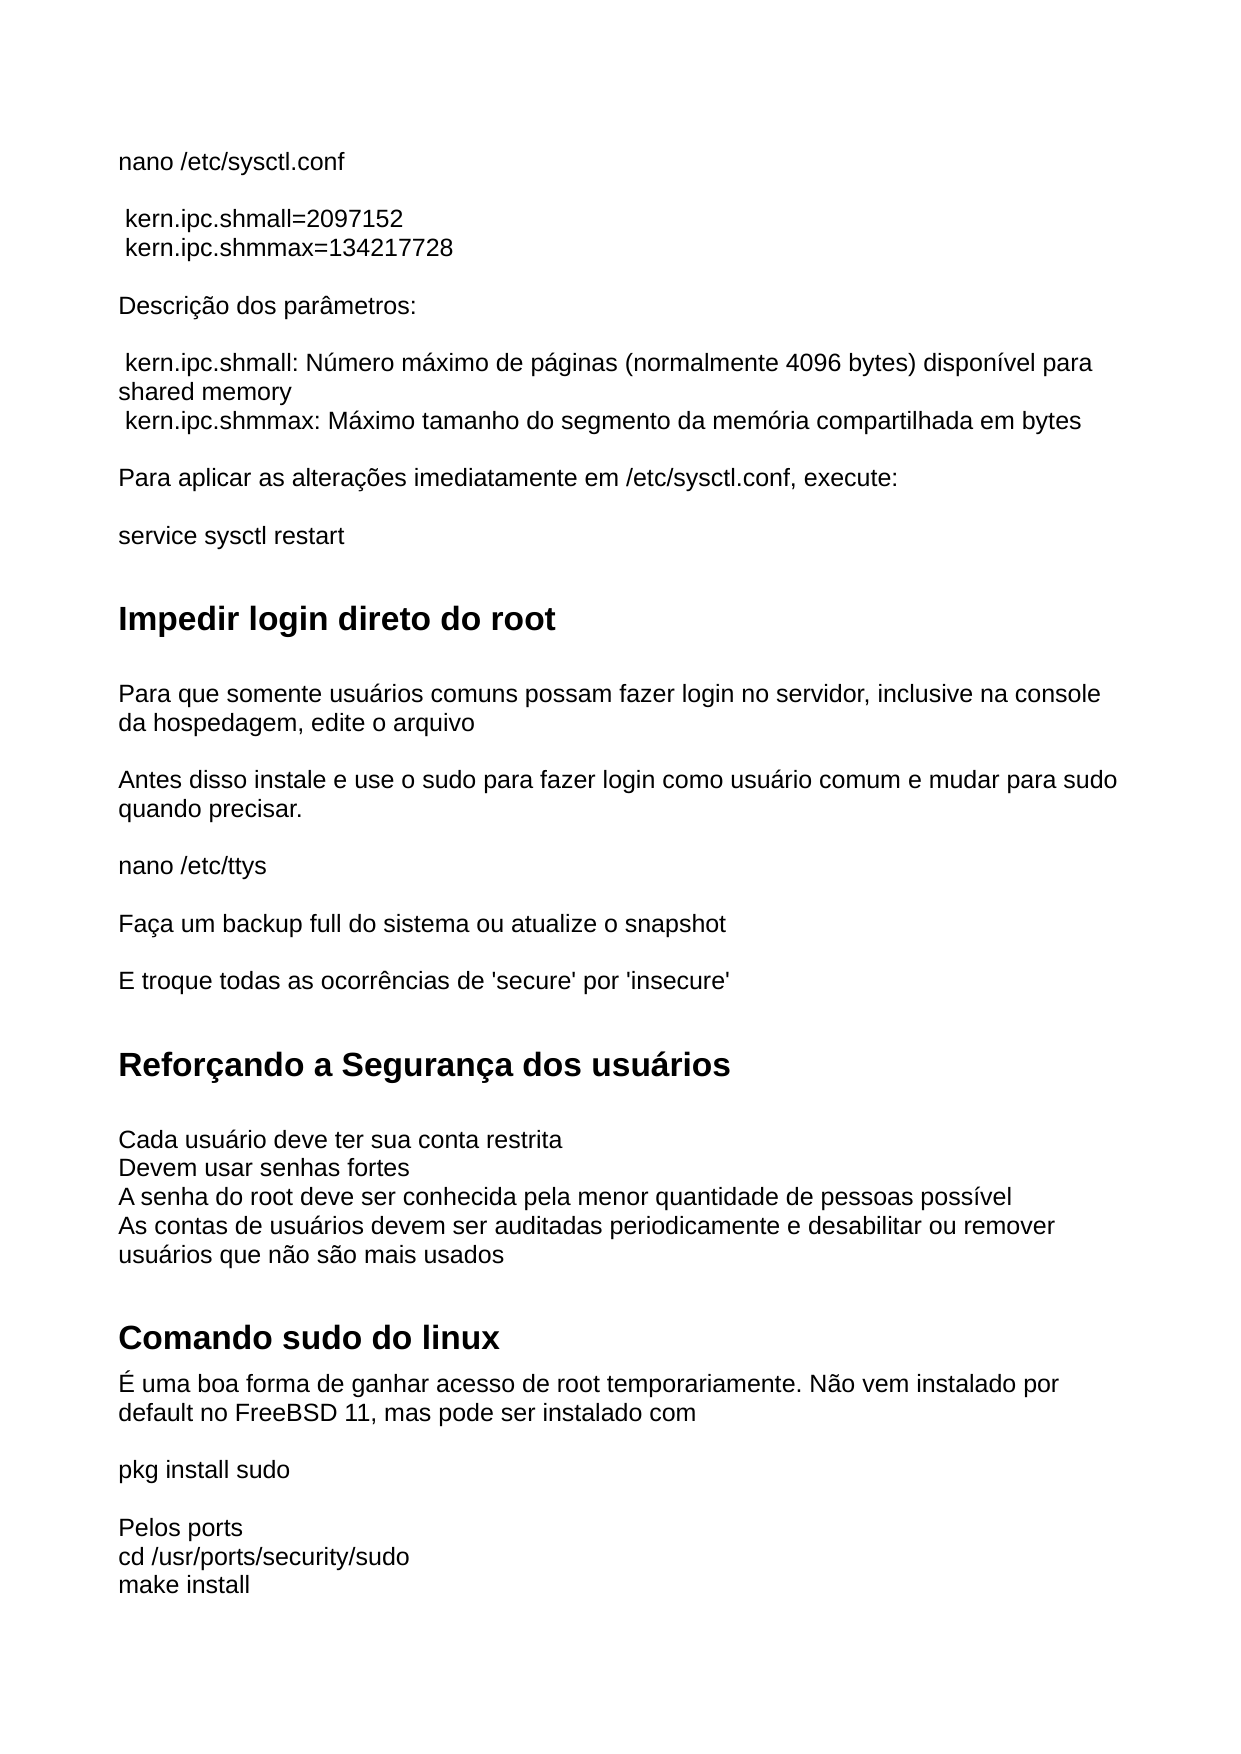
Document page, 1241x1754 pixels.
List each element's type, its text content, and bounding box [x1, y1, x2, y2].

text cd /usr/ports/security/sudo [118, 1542, 1122, 1570]
text A senha do root deve ser conhecida pela menor quantidade de pessoas possível [118, 1182, 1122, 1211]
text nano /etc/ttys [118, 851, 1122, 880]
text É uma boa forma de ganhar acesso de root temporariamente. Não vem instalado por default no FreeBSD 11, mas pode ser instalado com [118, 1369, 1122, 1427]
text Descrição dos parâmetros: [118, 291, 1122, 319]
subtitle Reforçando a Segurança dos usuários [118, 1045, 1122, 1083]
text kern.ipc.shmmax: Máximo tamanho do segmento da memória compartilhada em bytes [118, 406, 1122, 434]
text Faça um backup full do sistema ou atualize o snapshot [118, 909, 1122, 938]
text Cada usuário deve ter sua conta restrita [118, 1124, 1122, 1153]
text Antes disso instale e use o sudo para fazer login como usuário comum e mudar para sudo quando precisar. [118, 765, 1122, 823]
text Para que somente usuários comuns possam fazer login no servidor, inclusive na console da hospedagem, edite o arquivo [118, 679, 1122, 736]
text As contas de usuários devem ser auditadas periodicamente e desabilitar ou remover usuários que não são mais usados [118, 1211, 1122, 1268]
text Para aplicar as alterações imediatamente em /etc/sysctl.conf, execute: [118, 463, 1122, 492]
text pkg install sudo [118, 1455, 1122, 1484]
text service sysctl restart [118, 521, 1122, 549]
text kern.ipc.shmall: Número máximo de páginas (normalmente 4096 bytes) disponível para shared memory [118, 348, 1122, 406]
text Pelos ports [118, 1513, 1122, 1542]
text nano /etc/sysctl.conf [118, 147, 1122, 176]
text kern.ipc.shmall=2097152 [118, 204, 1122, 233]
subtitle Comando sudo do linux [118, 1318, 1122, 1357]
text E troque todas as ocorrências de 'secure' por 'insecure' [118, 966, 1122, 995]
subtitle Impedir login direto do root [118, 599, 1122, 638]
text kern.ipc.shmmax=134217728 [118, 233, 1122, 262]
text make install [118, 1570, 1122, 1599]
text Devem usar senhas fortes [118, 1153, 1122, 1182]
